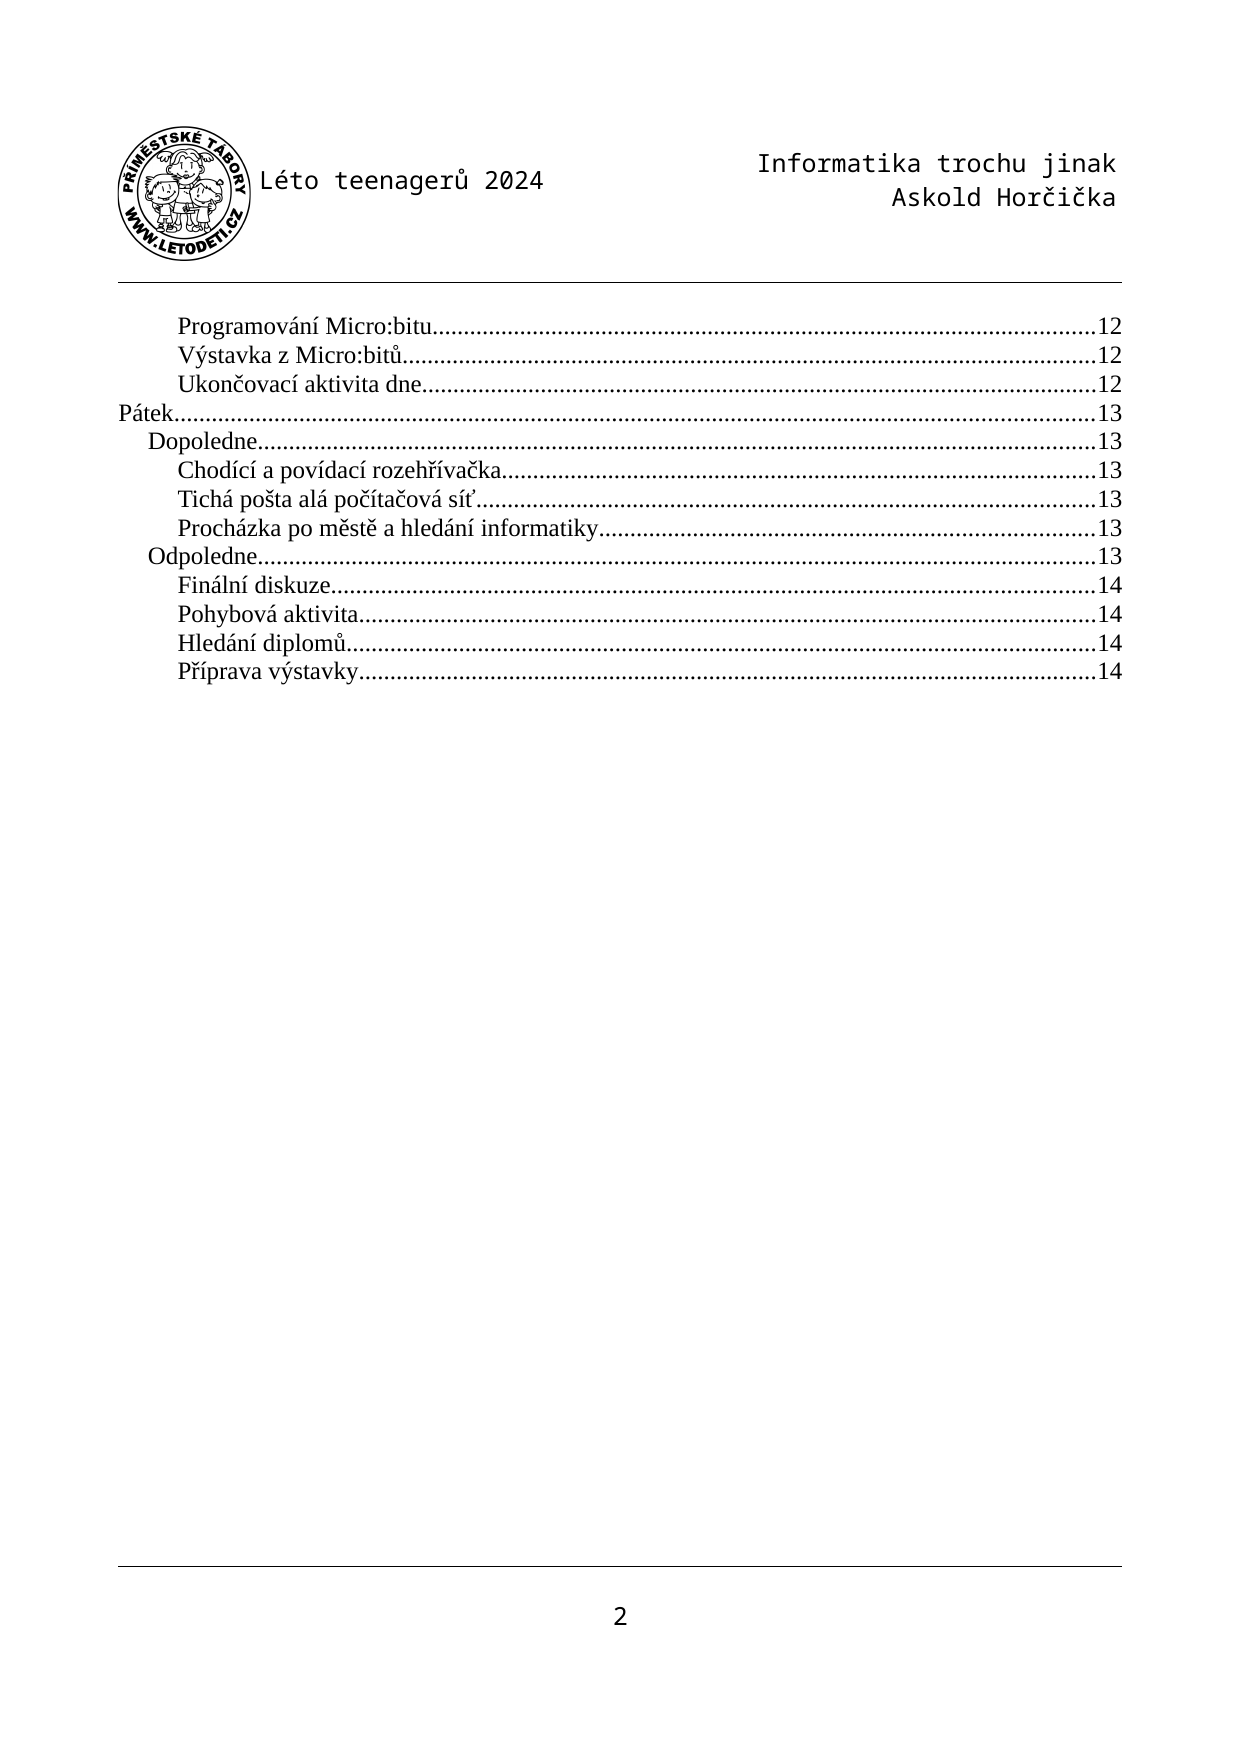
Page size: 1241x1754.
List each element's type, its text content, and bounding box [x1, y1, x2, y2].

picture [117, 125, 251, 261]
text Odpoledne 13 [148, 541, 1122, 570]
text Ukončovací aktivita dne 12 [177, 369, 1122, 398]
text Výstavka z Micro:bitů 12 [177, 340, 1122, 369]
text Příprava výstavky 14 [177, 656, 1122, 685]
text Pátek 13 [118, 398, 1122, 426]
text Finální diskuze 14 [177, 570, 1122, 599]
text Chodící a povídací rozehřívačka 13 [177, 455, 1122, 484]
text Procházka po městě a hledání informatiky 13 [177, 513, 1122, 541]
text Programování Micro:bitu 12 [177, 311, 1122, 340]
text Tichá pošta alá počítačová síť 13 [177, 484, 1122, 513]
text Pohybová aktivita 14 [177, 599, 1122, 628]
text Dopoledne 13 [148, 426, 1122, 455]
text Hledání diplomů 14 [177, 628, 1122, 656]
